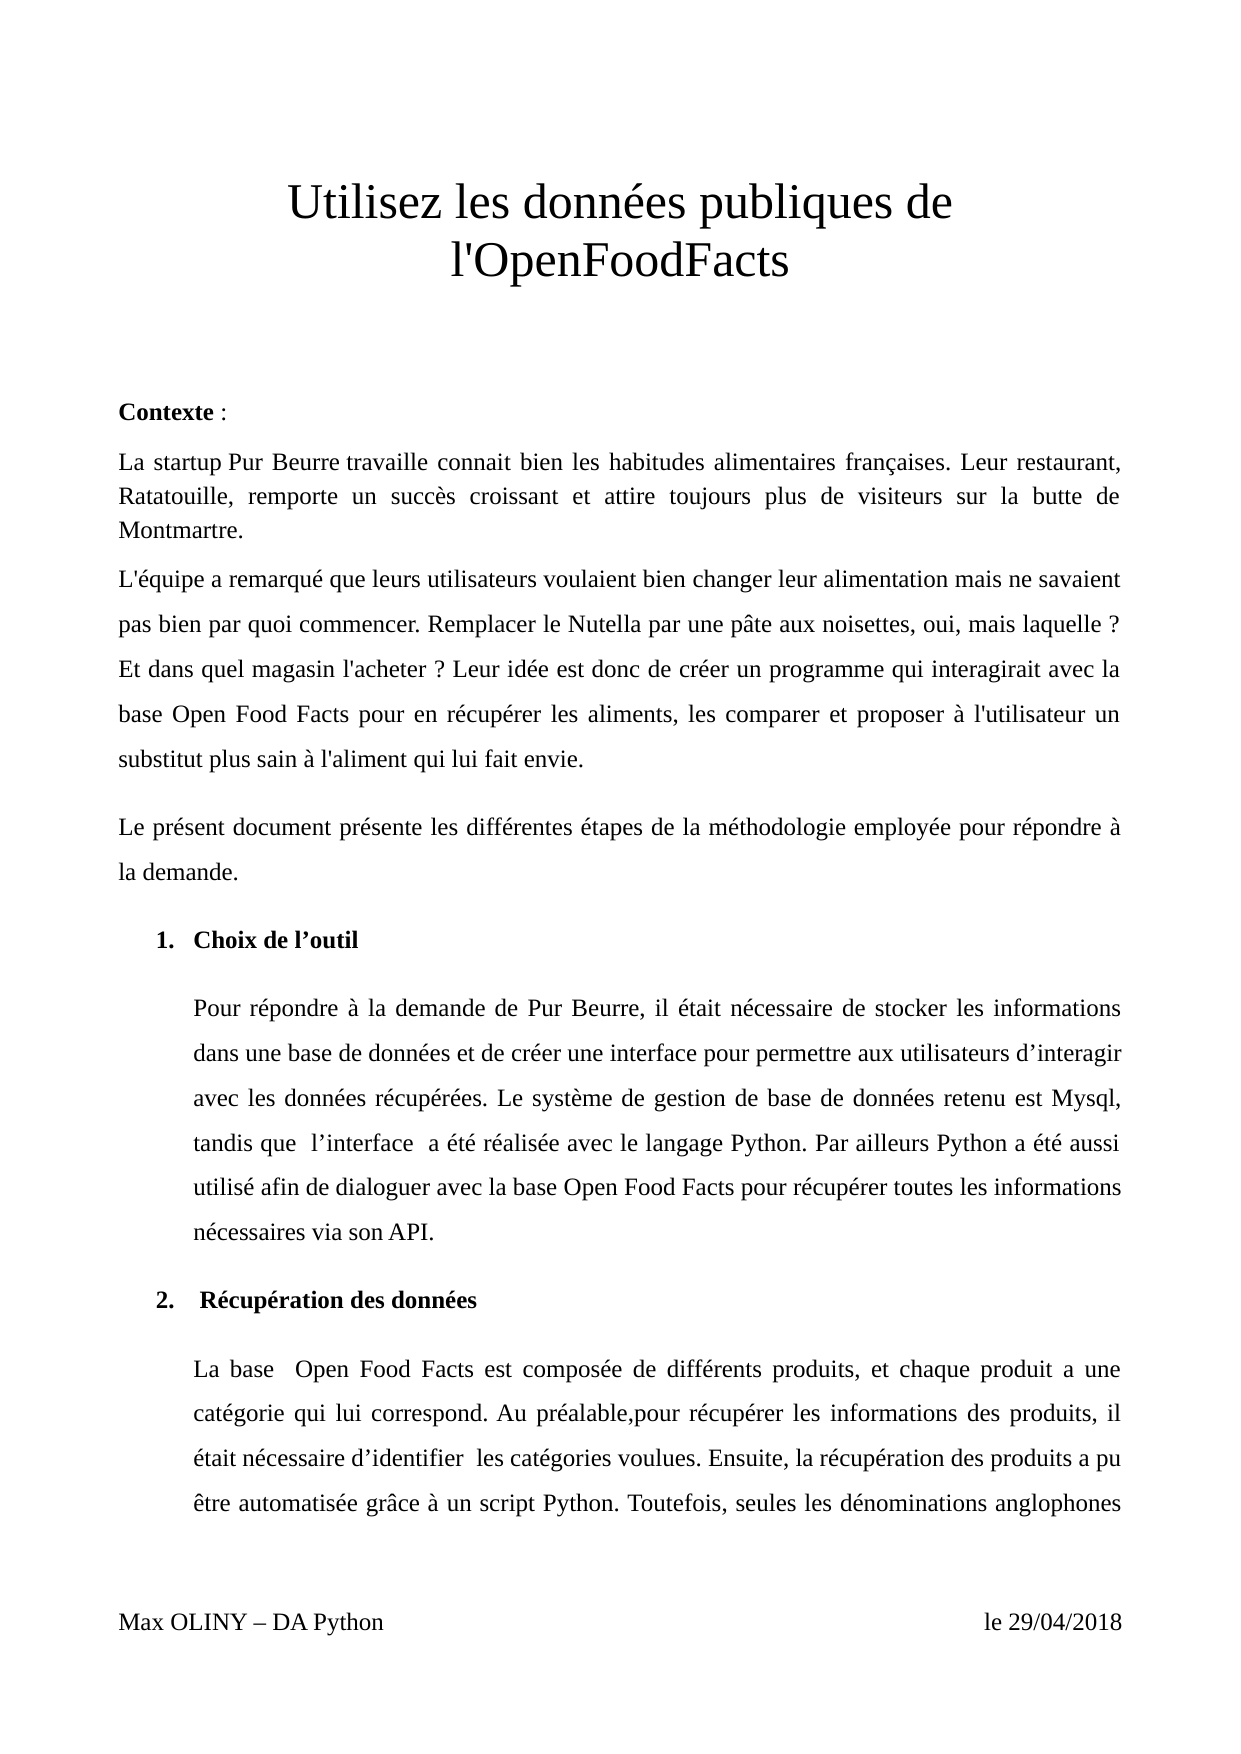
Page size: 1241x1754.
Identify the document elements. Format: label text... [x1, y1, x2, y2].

list La base Open Food Facts est composée de différents produits, et chaque produit a une catégorie qui lui correspond. Au préalable,pour récupérer les informations des produits, il était nécessaire d’identifier les catégories voulues. Ensuite, la récupération des produits a pu être automatisée grâce à un script Python. Toutefois, seules les dénominations anglophones [156, 1354, 1122, 1517]
list Récupération des données [156, 1285, 1122, 1314]
text Le présent document présente les différentes étapes de la méthodologie employée pour répondre à la demande. [118, 812, 1122, 886]
subtitle Utilisez les données publiques de l'OpenFoodFacts [118, 172, 1122, 287]
list Choix de l’outil [156, 925, 1122, 954]
text Contexte : [118, 397, 1122, 426]
list Pour répondre à la demande de Pur Beurre, il était nécessaire de stocker les informations dans une base de données et de créer une interface pour permettre aux utilisateurs d’interagir avec les données récupérées. Le système de gestion de base de données retenu est Mysql, tandis que l’interface a été réalisée avec le langage Python. Par ailleurs Python a été aussi utilisé afin de dialoguer avec la base Open Food Facts pour récupérer toutes les informations nécessaires via son API. [156, 993, 1122, 1246]
text L'équipe a remarqué que leurs utilisateurs voulaient bien changer leur alimentation mais ne savaient pas bien par quoi commencer. Remplacer le Nutella par une pâte aux noisettes, oui, mais laquelle ? Et dans quel magasin l'acheter ? Leur idée est donc de créer un programme qui interagirait avec la base Open Food Facts pour en récupérer les aliments, les comparer et proposer à l'utilisateur un substitut plus sain à l'aliment qui lui fait envie. [118, 564, 1122, 772]
text La startup Pur Beurre travaille connait bien les habitudes alimentaires françaises. Leur restaurant, Ratatouille, remporte un succès croissant et attire toujours plus de visiteurs sur la butte de Montmartre. [118, 447, 1122, 544]
